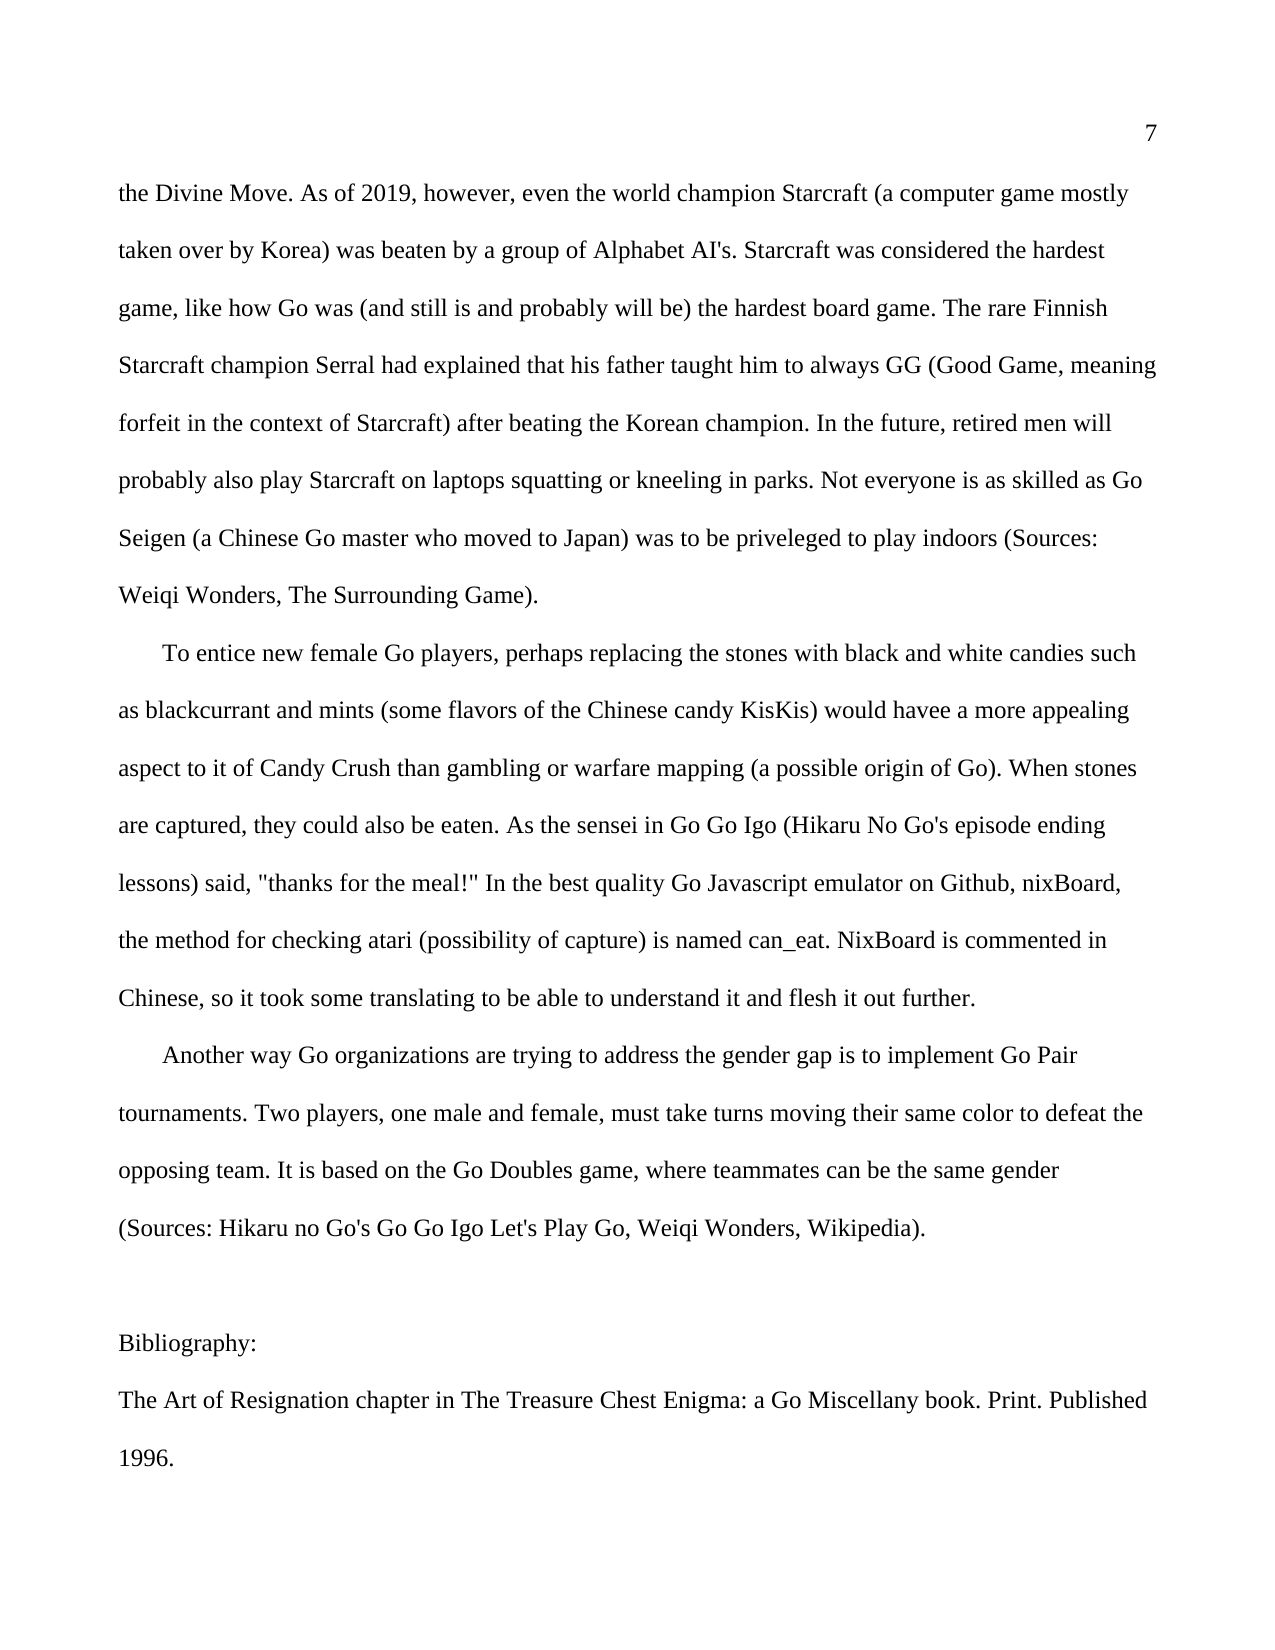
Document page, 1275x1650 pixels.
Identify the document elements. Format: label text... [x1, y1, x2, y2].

text To entice new female Go players, perhaps replacing the stones with black and white candies such as blackcurrant and mints (some flavors of the Chinese candy KisKis) would havee a more appealing aspect to it of Candy Crush than gambling or warfare mapping (a possible origin of Go). When stones are captured, they could also be eaten. As the sensei in Go Go Igo (Hikaru No Go's episode ending lessons) said, "thanks for the meal!" In the best quality Go Javascript emulator on Github, nixBoard, the method for checking atari (possibility of capture) is named can_eat. NixBoard is commented in Chinese, so it took some translating to be able to understand it and flesh it out further. [118, 638, 1157, 1012]
text the Divine Move. As of 2019, however, even the world champion Starcraft (a computer game mostly taken over by Korea) was beaten by a group of Alphabet AI's. Starcraft was considered the hardest game, like how Go was (and still is and probably will be) the hardest board game. The rare Finnish Starcraft champion Serral had explained that his father taught him to always GG (Good Game, meaning forfeit in the context of Starcraft) after beating the Korean champion. In the future, retired men will probably also play Starcraft on laptops squatting or kneeling in parks. Not everyone is as skilled as Go Seigen (a Chinese Go master who moved to Japan) was to be priveleged to play indoors (Sources: Weiqi Wonders, The Surrounding Game). [118, 178, 1157, 609]
text Bibliography: [118, 1328, 1157, 1357]
text The Art of Resignation chapter in The Treasure Chest Enigma: a Go Miscellany book. Print. Published 1996. [118, 1386, 1157, 1472]
text Another way Go organizations are trying to address the gender gap is to implement Go Pair tournaments. Two players, one male and female, must take turns moving their same color to defeat the opposing team. It is based on the Go Doubles game, where teammates can be the same gender (Sources: Hikaru no Go's Go Go Igo Let's Play Go, Weiqi Wonders, Wikipedia). [118, 1041, 1157, 1242]
